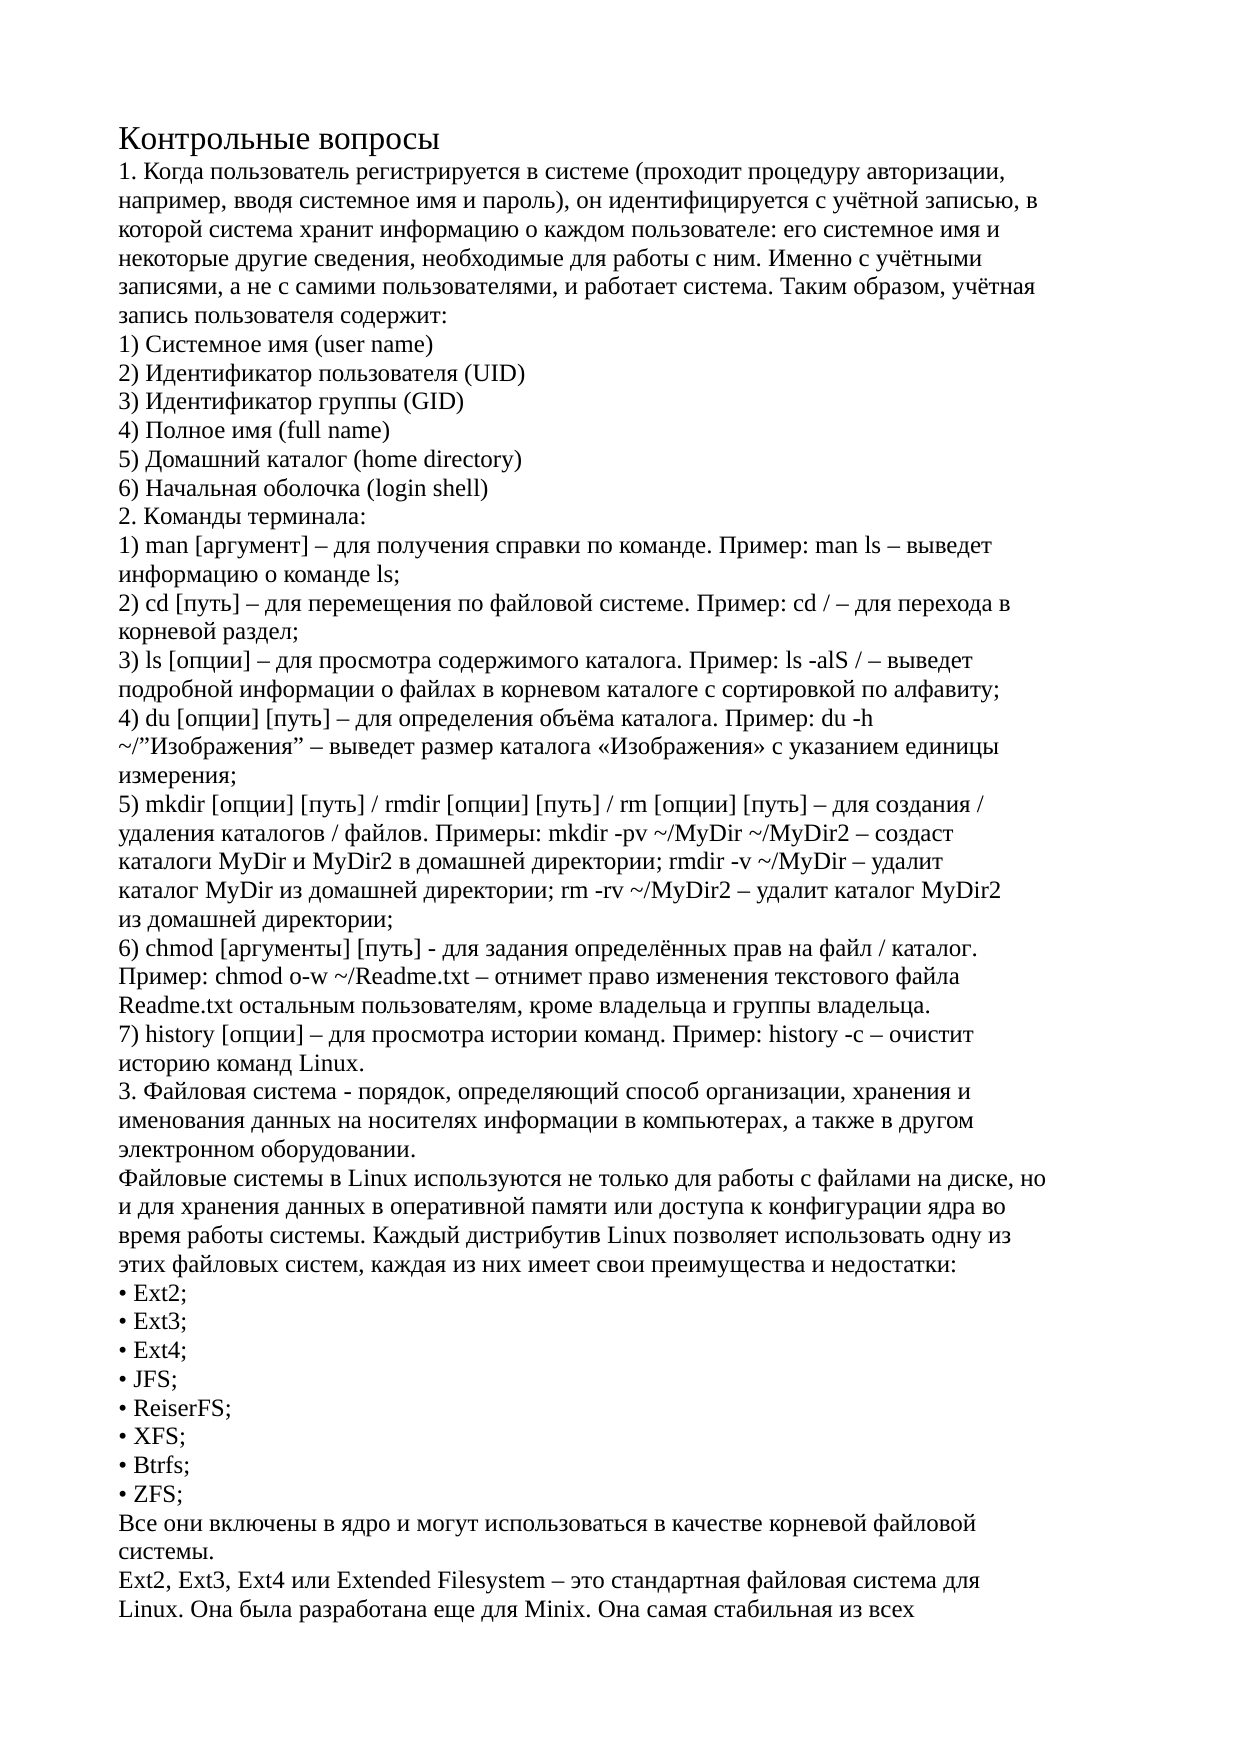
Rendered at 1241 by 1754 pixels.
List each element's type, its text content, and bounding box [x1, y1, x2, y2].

text 5) mkdir [опции] [путь] / rmdir [опции] [путь] / rm [опции] [путь] – для создания / удаления каталогов / файлов. Примеры: mkdir -pv ~/MyDir ~/MyDir2 – создаст каталоги MyDir и MyDir2 в домашней директории; rmdir -v ~/MyDir – удалит каталог MyDir из домашней директории; rm -rv ~/MyDir2 – удалит каталог MyDir2 из домашней директории; 6) chmod [аргументы] [путь] - для задания определённых прав на файл / каталог. Пример: chmod o-w ~/Readme.txt – отнимет право изменения текстового файла Readme.txt остальным пользователям, кроме владельца и группы владельца. 7) history [опции] – для просмотра истории команд. Пример: history -c – очистит историю команд Linux. 3. Файловая система - порядок, определяющий способ организации, хранения и именования данных на носителях информации в компьютерах, а также в другом электронном оборудовании. Файловые системы в Linux используются не только для работы с файлами на диске, но и для хранения данных в оперативной памяти или доступа к конфигурации ядра во время работы системы. Каждый дистрибутив Linux позволяет использовать одну из этих файловых систем, каждая из них имеет свои преимущества и недостатки: • Ext2; • Ext3; • Ext4; • JFS; • ReiserFS; • XFS; • Btrfs; • ZFS; Все они включены в ядро и могут использоваться в качестве корневой файловой системы. Ext2, Ext3, Ext4 или Extended Filesystem – это стандартная файловая система для Linux. Она была разработана еще для Minix. Она самая стабильная из всех [118, 789, 1122, 1623]
text Контрольные вопросы 1. Когда пользователь регистрируется в системе (проходит процедуру авторизации, например, вводя системное имя и пароль), он идентифицируется с учётной записью, в которой система хранит информацию о каждом пользователе: его системное имя и некоторые другие сведения, необходимые для работы с ним. Именно с учётными записями, а не с самими пользователями, и работает система. Таким образом, учётная запись пользователя содержит: 1) Системное имя (user name) 2) Идентификатор пользователя (UID) 3) Идентификатор группы (GID) 4) Полное имя (full name) 5) Домашний каталог (home directory) 6) Начальная оболочка (login shell) 2. Команды терминала: 1) man [аргумент] – для получения справки по команде. Пример: man ls – выведет информацию о команде ls; 2) cd [путь] – для перемещения по файловой системе. Пример: cd / – для перехода в корневой раздел; 3) ls [опции] – для просмотра содержимого каталога. Пример: ls -alS / – выведет подробной информации о файлах в корневом каталоге с сортировкой по алфавиту; 4) du [опции] [путь] – для определения объёма каталога. Пример: du -h ~/”Изображения” – выведет размер каталога «Изображения» с указанием единицы измерения; [118, 118, 1122, 789]
